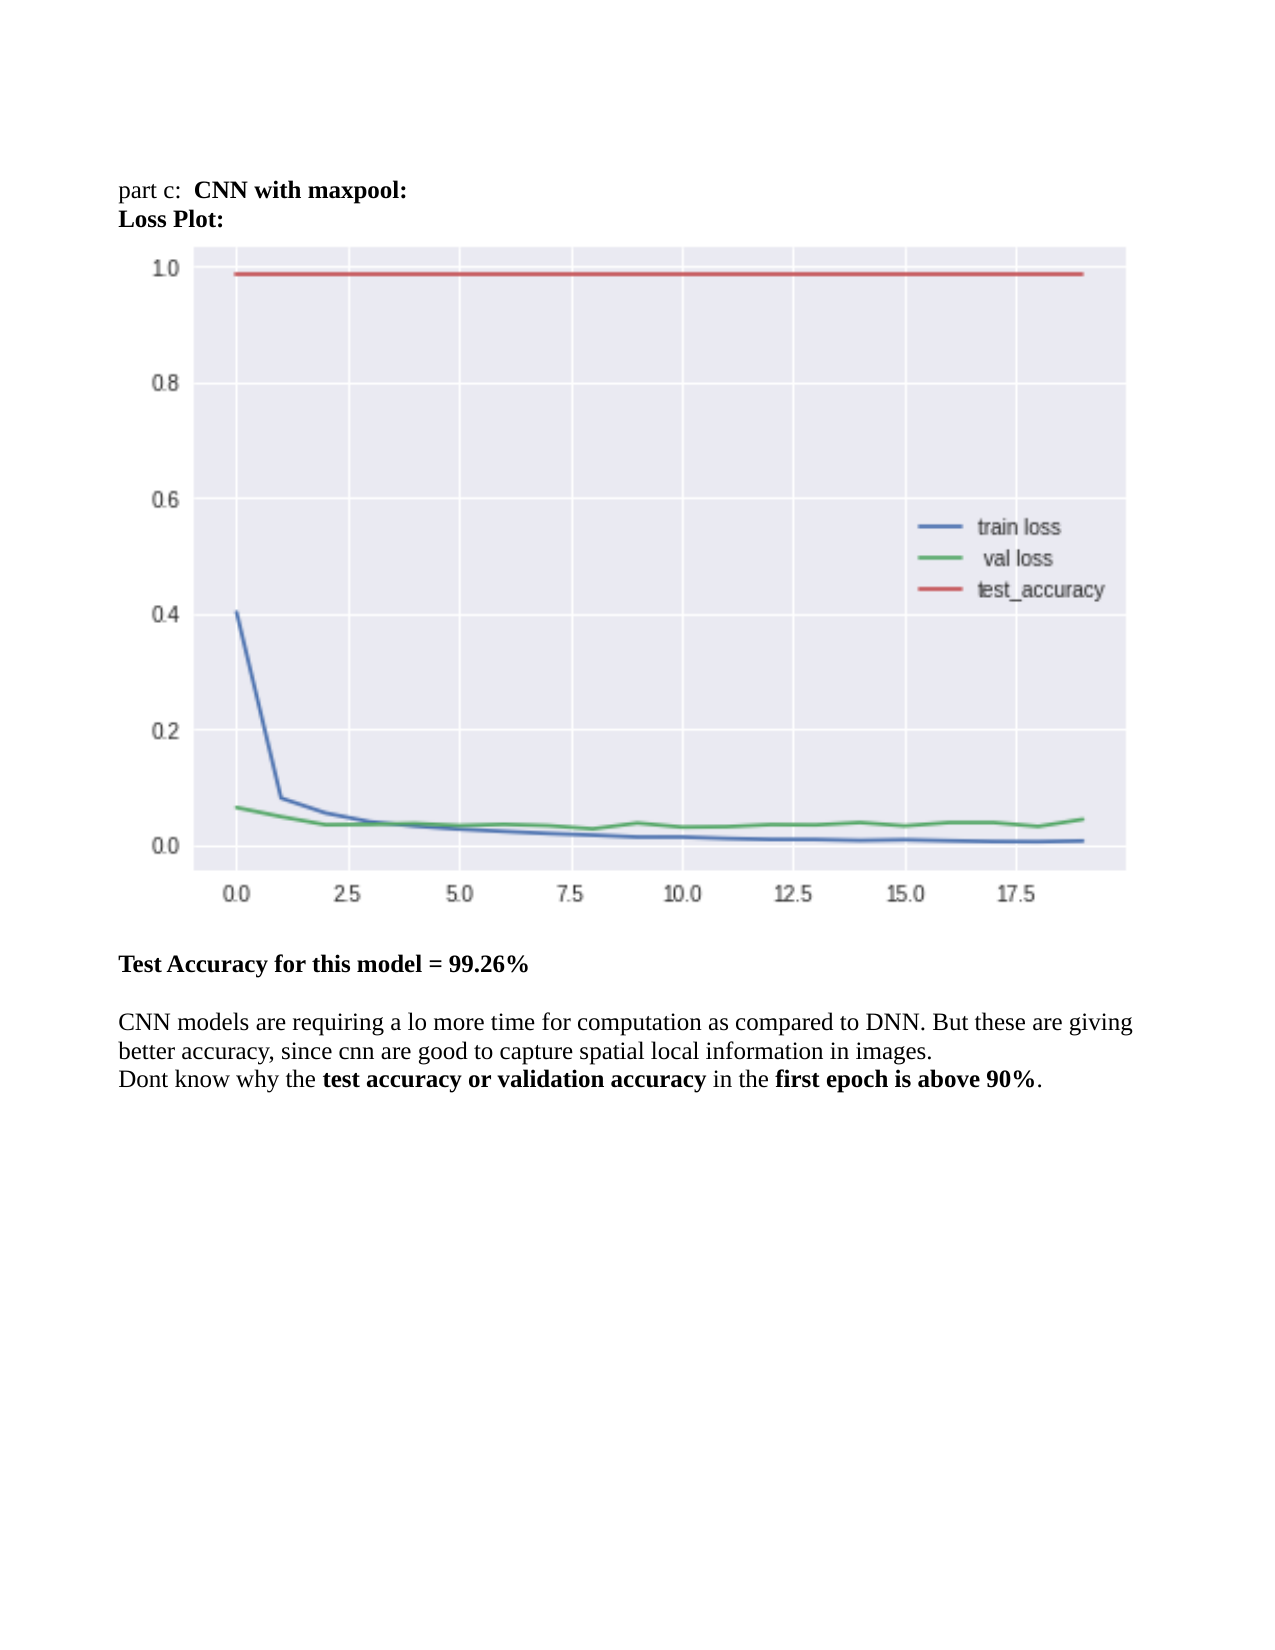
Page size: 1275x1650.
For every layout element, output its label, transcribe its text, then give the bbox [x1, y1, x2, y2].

text Dont know why the test accuracy or validation accuracy in the first epoch is above 90%. [118, 1064, 1157, 1093]
text CNN models are requiring a lo more time for computation as compared to DNN. But these are giving better accuracy, since cnn are good to capture spatial local information in images. [118, 1007, 1157, 1064]
text part c: CNN with maxpool: [118, 176, 1157, 204]
text Loss Plot: [118, 204, 1157, 233]
text Test Accuracy for this model = 99.26% [118, 949, 1157, 978]
picture [136, 233, 1139, 921]
